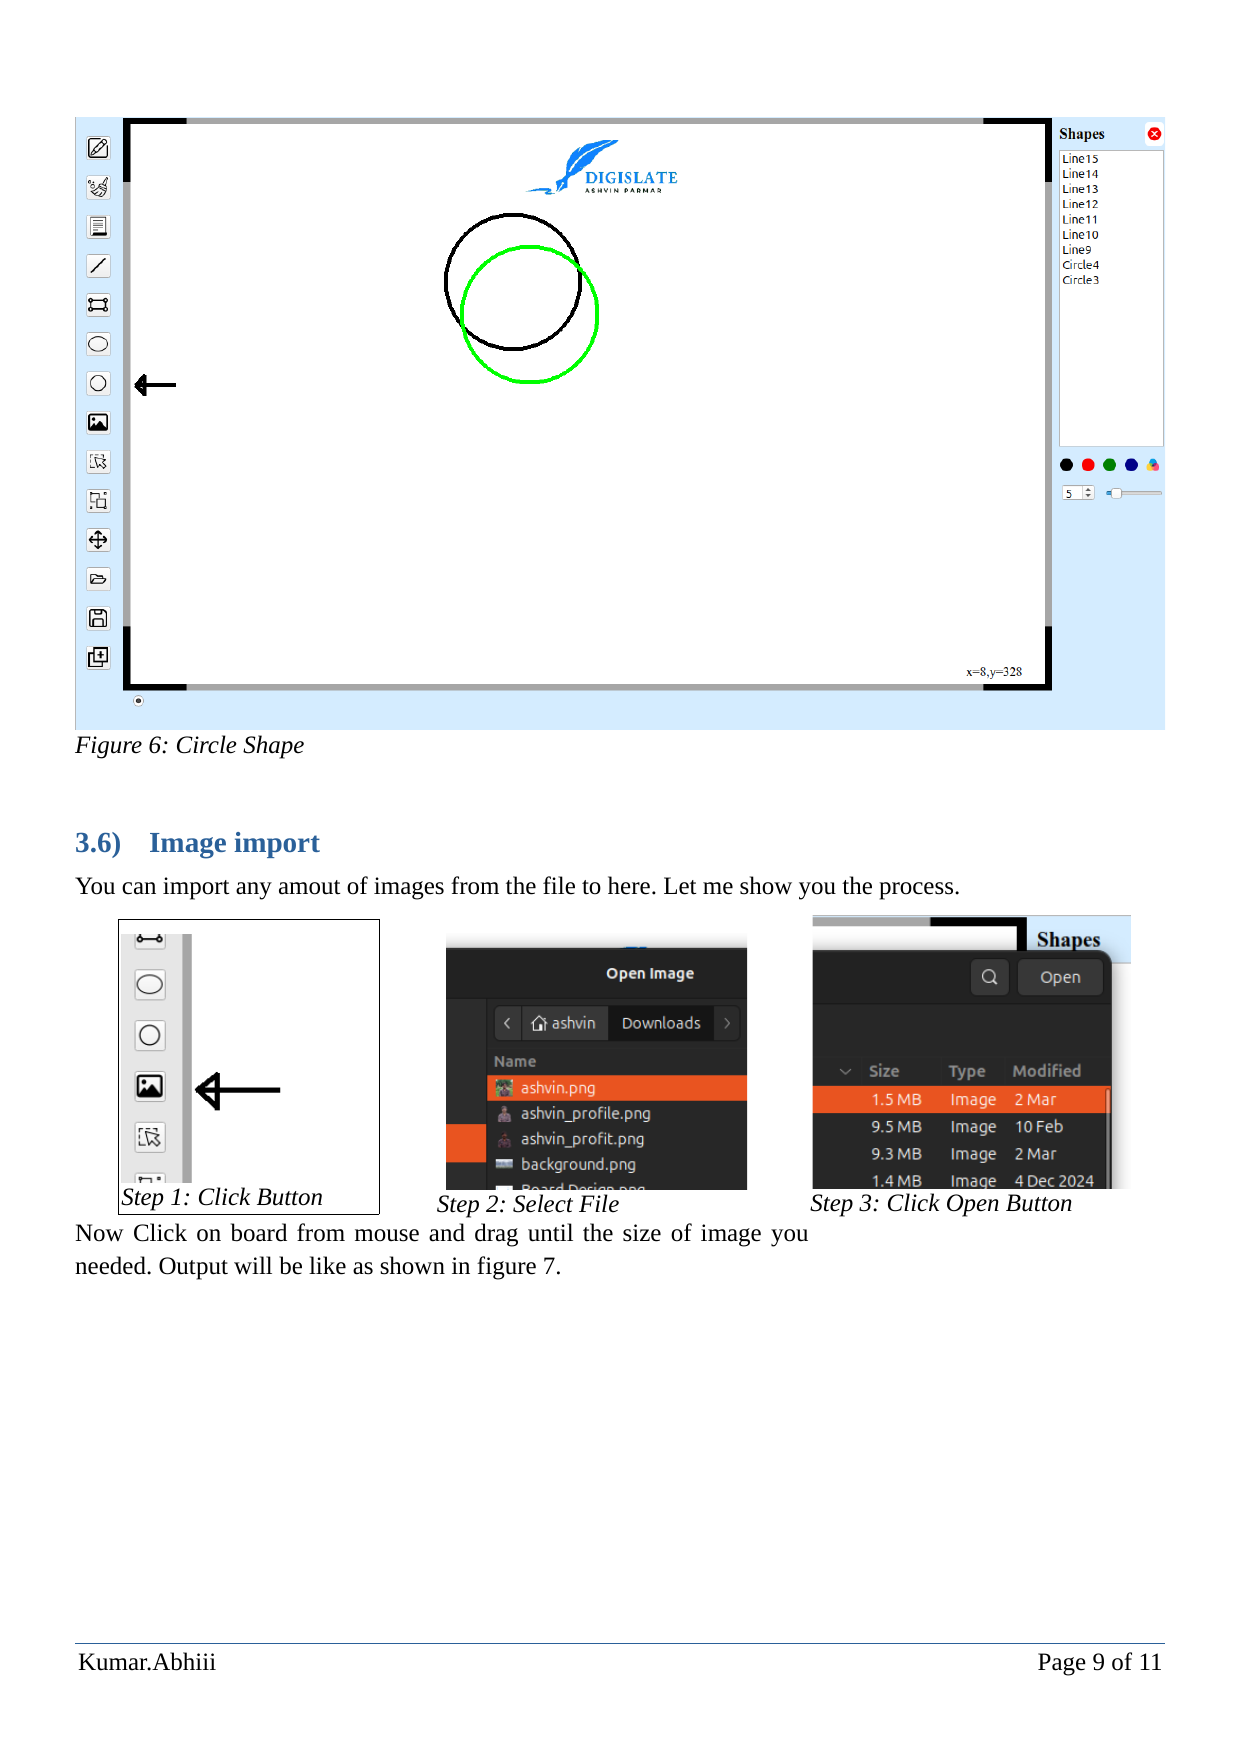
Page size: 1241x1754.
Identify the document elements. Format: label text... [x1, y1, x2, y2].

text Step 2: Select File [437, 934, 757, 1218]
subtitle Image import [75, 825, 1165, 859]
text Figure 6: Circle Shape [75, 730, 1165, 759]
picture [446, 933, 748, 1190]
text Now Click on board from mouse and drag until the size of image you needed. Output will be like as shown in figure 7. [75, 1119, 1165, 1280]
text Step 3: Click Open Button [810, 928, 1132, 1217]
picture [75, 117, 1166, 730]
text You can import any amout of images from the file to here. Let me show you the process. [75, 871, 1165, 900]
picture [812, 915, 1131, 1189]
text Step 1: Click Button [121, 1183, 376, 1211]
